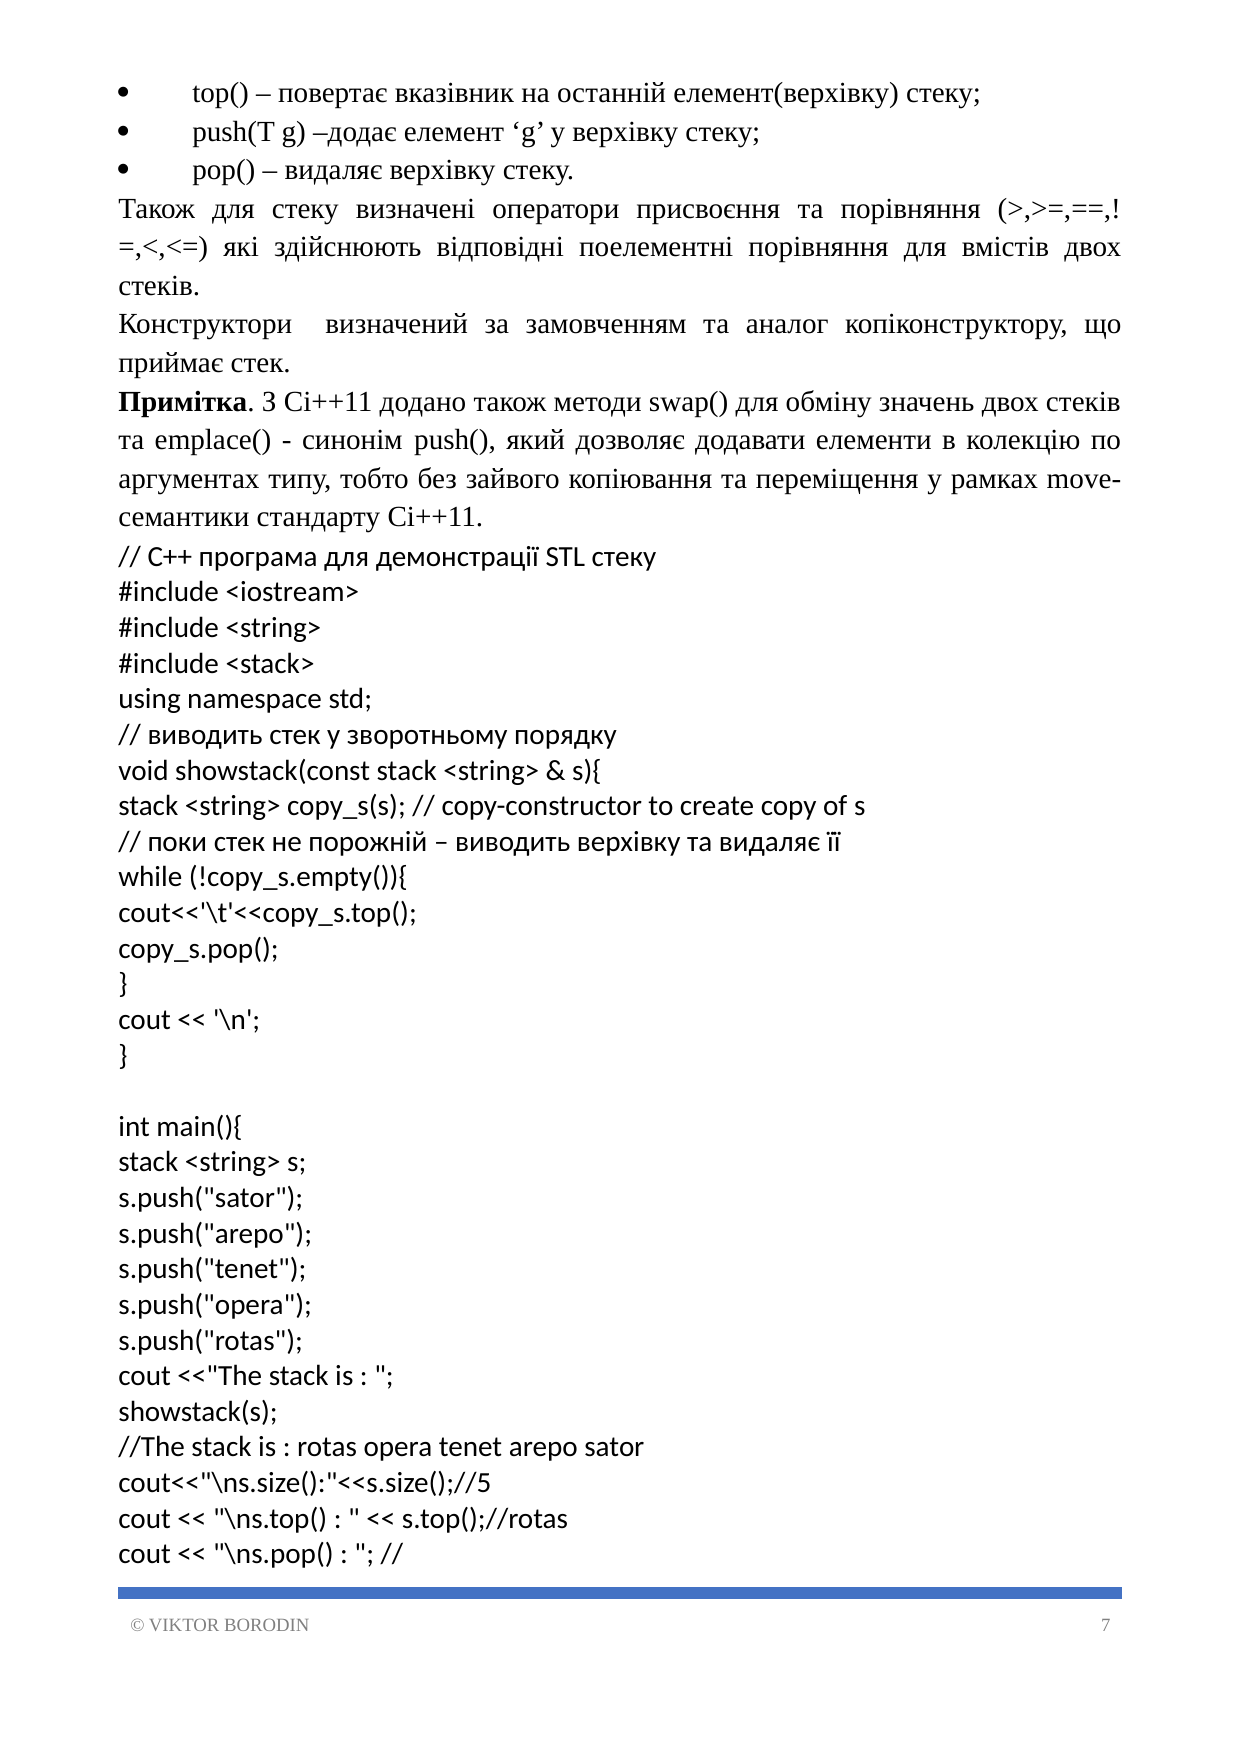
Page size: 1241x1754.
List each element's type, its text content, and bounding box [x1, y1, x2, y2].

text cout << "\ns.pop() : "; // [118, 1535, 1122, 1571]
text while (!copy_s.empty()){ [118, 858, 1122, 894]
text s.push("opera"); [118, 1286, 1122, 1322]
text // C++ програма для демонстрації STL стеку [118, 538, 1122, 573]
text s.push("arepo"); [118, 1215, 1122, 1250]
list pop() – видаляє верхівку стеку. [118, 152, 1122, 186]
text int main(){ [118, 1108, 1122, 1143]
text #include <iostream> [118, 573, 1122, 609]
text #include <stack> [118, 645, 1122, 680]
text s.push("sator"); [118, 1179, 1122, 1215]
list top() – повертає вказівник на останній елемент(верхівку) стеку; [118, 75, 1122, 109]
text showstack(s); [118, 1393, 1122, 1428]
text //The stack is : rotas opera tenet arepo sator [118, 1428, 1122, 1464]
text cout << '\n'; [118, 1001, 1122, 1037]
list push(T g) –додає елемент ‘g’ у верхівку стеку; [118, 114, 1122, 147]
text using namespace std; [118, 680, 1122, 716]
text Також для стеку визначені оператори присвоєння та порівняння (>,>=,==,!=,<,<=) які здійснюють відповідні поелементні порівняння для вмістів двох стеків. [118, 191, 1122, 302]
text } [118, 965, 1122, 1001]
text // поки стек не порожній – виводить верхівку та видаляє її [118, 823, 1122, 858]
text void showstack(const stack <string> & s){ [118, 752, 1122, 787]
text copy_s.pop(); [118, 930, 1122, 965]
text cout <<"The stack is : "; [118, 1357, 1122, 1393]
text s.push("rotas"); [118, 1322, 1122, 1357]
text // виводить стек у зворотньому порядку [118, 716, 1122, 752]
text stack <string> copy_s(s); // copy-constructor to create copy of s [118, 787, 1122, 823]
text cout << "\ns.top() : " << s.top();//rotas [118, 1500, 1122, 1535]
text cout<<"\ns.size():"<<s.size();//5 [118, 1464, 1122, 1500]
text s.push("tenet"); [118, 1250, 1122, 1286]
text stack <string> s; [118, 1143, 1122, 1179]
text Примітка. З Сі++11 додано також методи swap() для обміну значень двох стеків та emplace() - синонім push(), який дозволяє додавати елементи в колекцію по аргументах типу, тобто без зайвого копіювання та переміщення у рамках move-семантики стандарту Сі++11. [118, 384, 1122, 533]
text #include <string> [118, 609, 1122, 645]
text Конструктори визначений за замовченням та аналог копіконструктору, що приймає стек. [118, 307, 1122, 379]
text } [118, 1037, 1122, 1072]
text cout<<'\t'<<copy_s.top(); [118, 894, 1122, 930]
